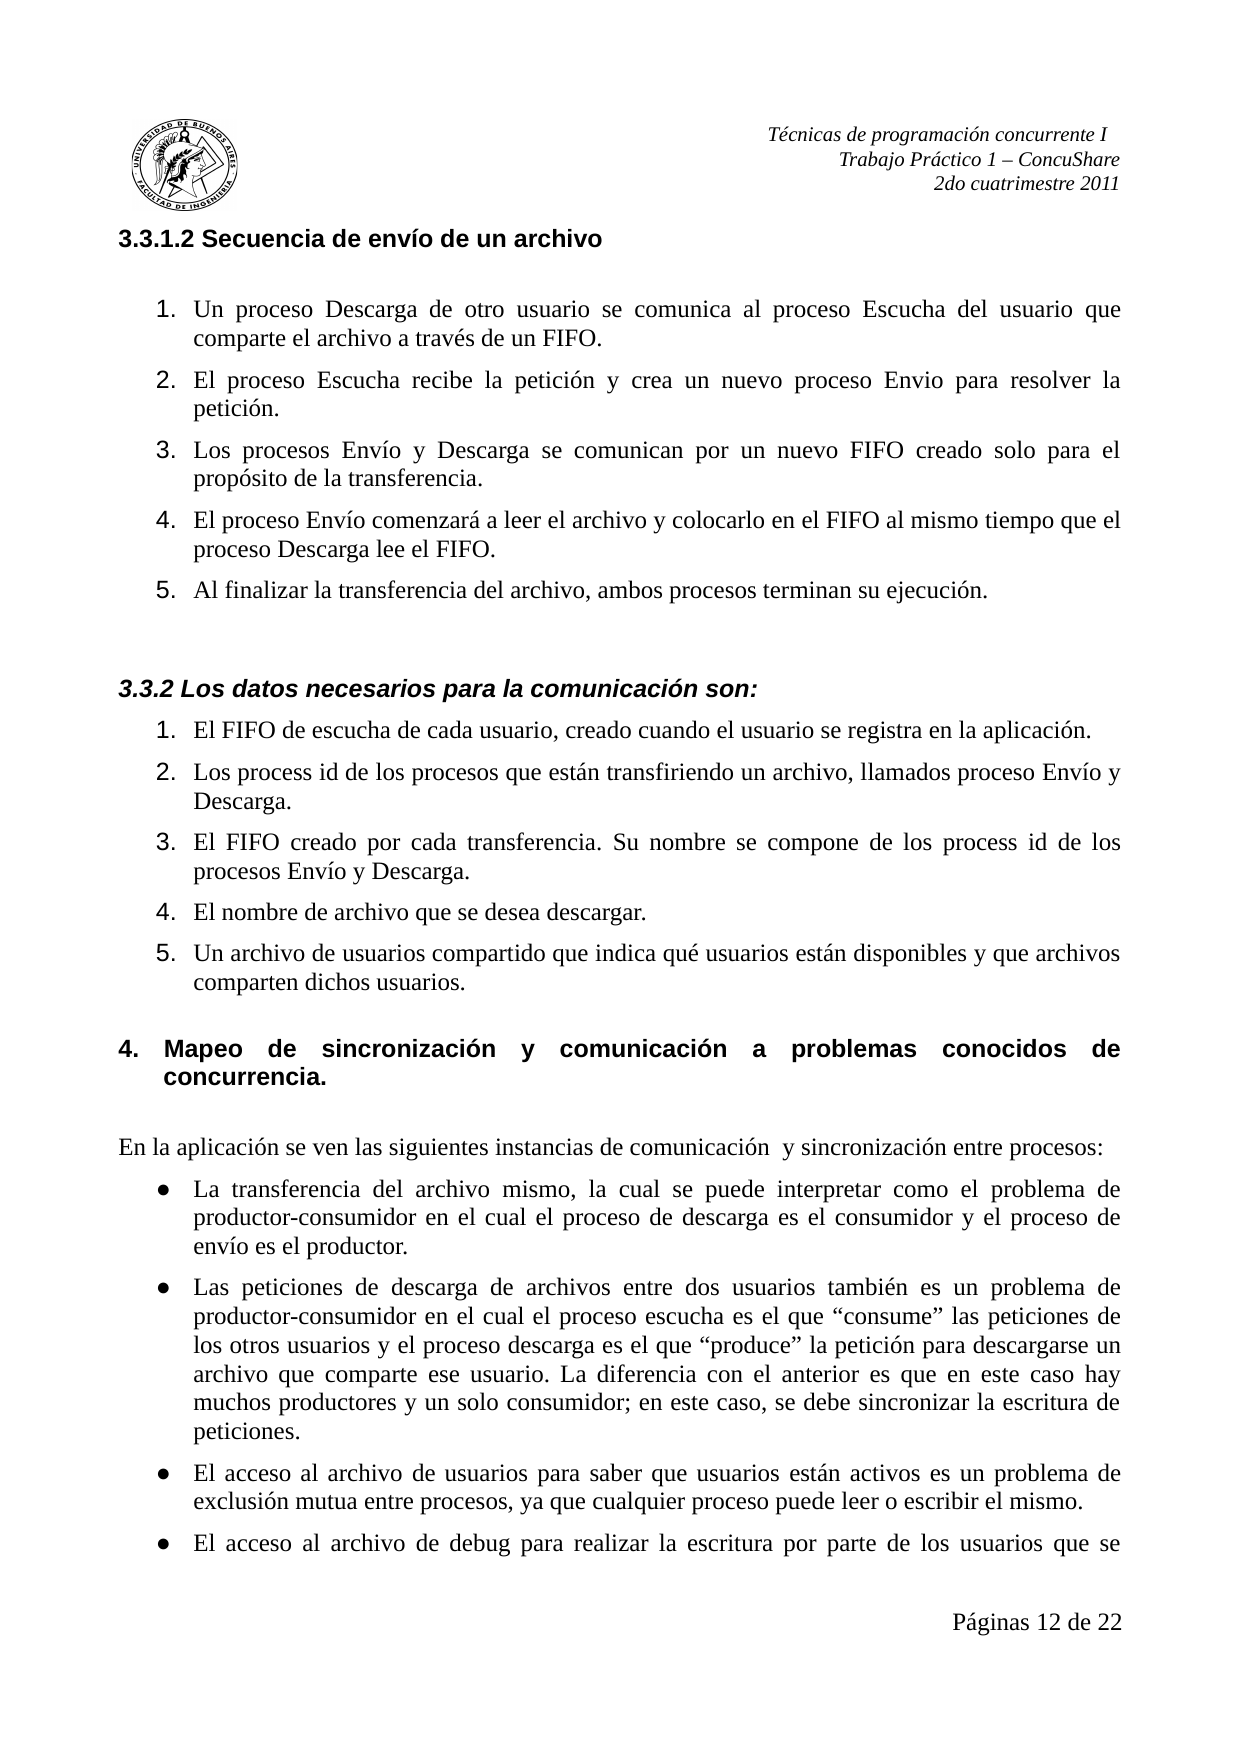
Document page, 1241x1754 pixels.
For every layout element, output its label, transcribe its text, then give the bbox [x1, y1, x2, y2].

list El acceso al archivo de debug para realizar la escritura por parte de los usuarios que se [156, 1528, 1122, 1556]
list Al finalizar la transferencia del archivo, ambos procesos terminan su ejecución. [156, 575, 1122, 604]
list El proceso Envío comenzará a leer el archivo y colocarlo en el FIFO al mismo tiempo que el proceso Descarga lee el FIFO. [156, 505, 1122, 562]
list Un proceso Descarga de otro usuario se comunica al proceso Escucha del usuario que comparte el archivo a través de un FIFO. [156, 294, 1122, 352]
text En la aplicación se ven las siguientes instancias de comunicación y sincronización entre procesos: [118, 1132, 1122, 1161]
list Los process id de los procesos que están transfiriendo un archivo, llamados proceso Envío y Descarga. [156, 757, 1122, 814]
picture [131, 119, 238, 211]
subtitle 3.3.1.2 Secuencia de envío de un archivo [118, 224, 1122, 253]
list Un archivo de usuarios compartido que indica qué usuarios están disponibles y que archivos comparten dichos usuarios. [156, 938, 1122, 996]
subtitle 3.3.2 Los datos necesarios para la comunicación son: [118, 674, 1122, 703]
list Los procesos Envío y Descarga se comunican por un nuevo FIFO creado solo para el propósito de la transferencia. [156, 435, 1122, 492]
list Las peticiones de descarga de archivos entre dos usuarios también es un problema de productor-consumidor en el cual el proceso escucha es el que “consume” las peticiones de los otros usuarios y el proceso descarga es el que “produce” la petición para descargarse un archivo que comparte ese usuario. La diferencia con el anterior es que en este caso hay muchos productores y un solo consumidor; en este caso, se debe sincronizar la escritura de peticiones. [156, 1272, 1122, 1445]
list El FIFO creado por cada transferencia. Su nombre se compone de los process id de los procesos Envío y Descarga. [156, 827, 1122, 884]
list El FIFO de escucha de cada usuario, creado cuando el usuario se registra en la aplicación. [156, 716, 1122, 744]
list La transferencia del archivo mismo, la cual se puede interpretar como el problema de productor-consumidor en el cual el proceso de descarga es el consumidor y el proceso de envío es el productor. [156, 1173, 1122, 1260]
list El acceso al archivo de usuarios para saber que usuarios están activos es un problema de exclusión mutua entre procesos, ya que cualquier proceso puede leer o escribir el mismo. [156, 1457, 1122, 1515]
list El nombre de archivo que se desea descargar. [156, 897, 1122, 926]
subtitle 4. Mapeo de sincronización y comunicación a problemas conocidos de concurrencia. [118, 1033, 1122, 1091]
list El proceso Escucha recibe la petición y crea un nuevo proceso Envio para resolver la petición. [156, 364, 1122, 422]
